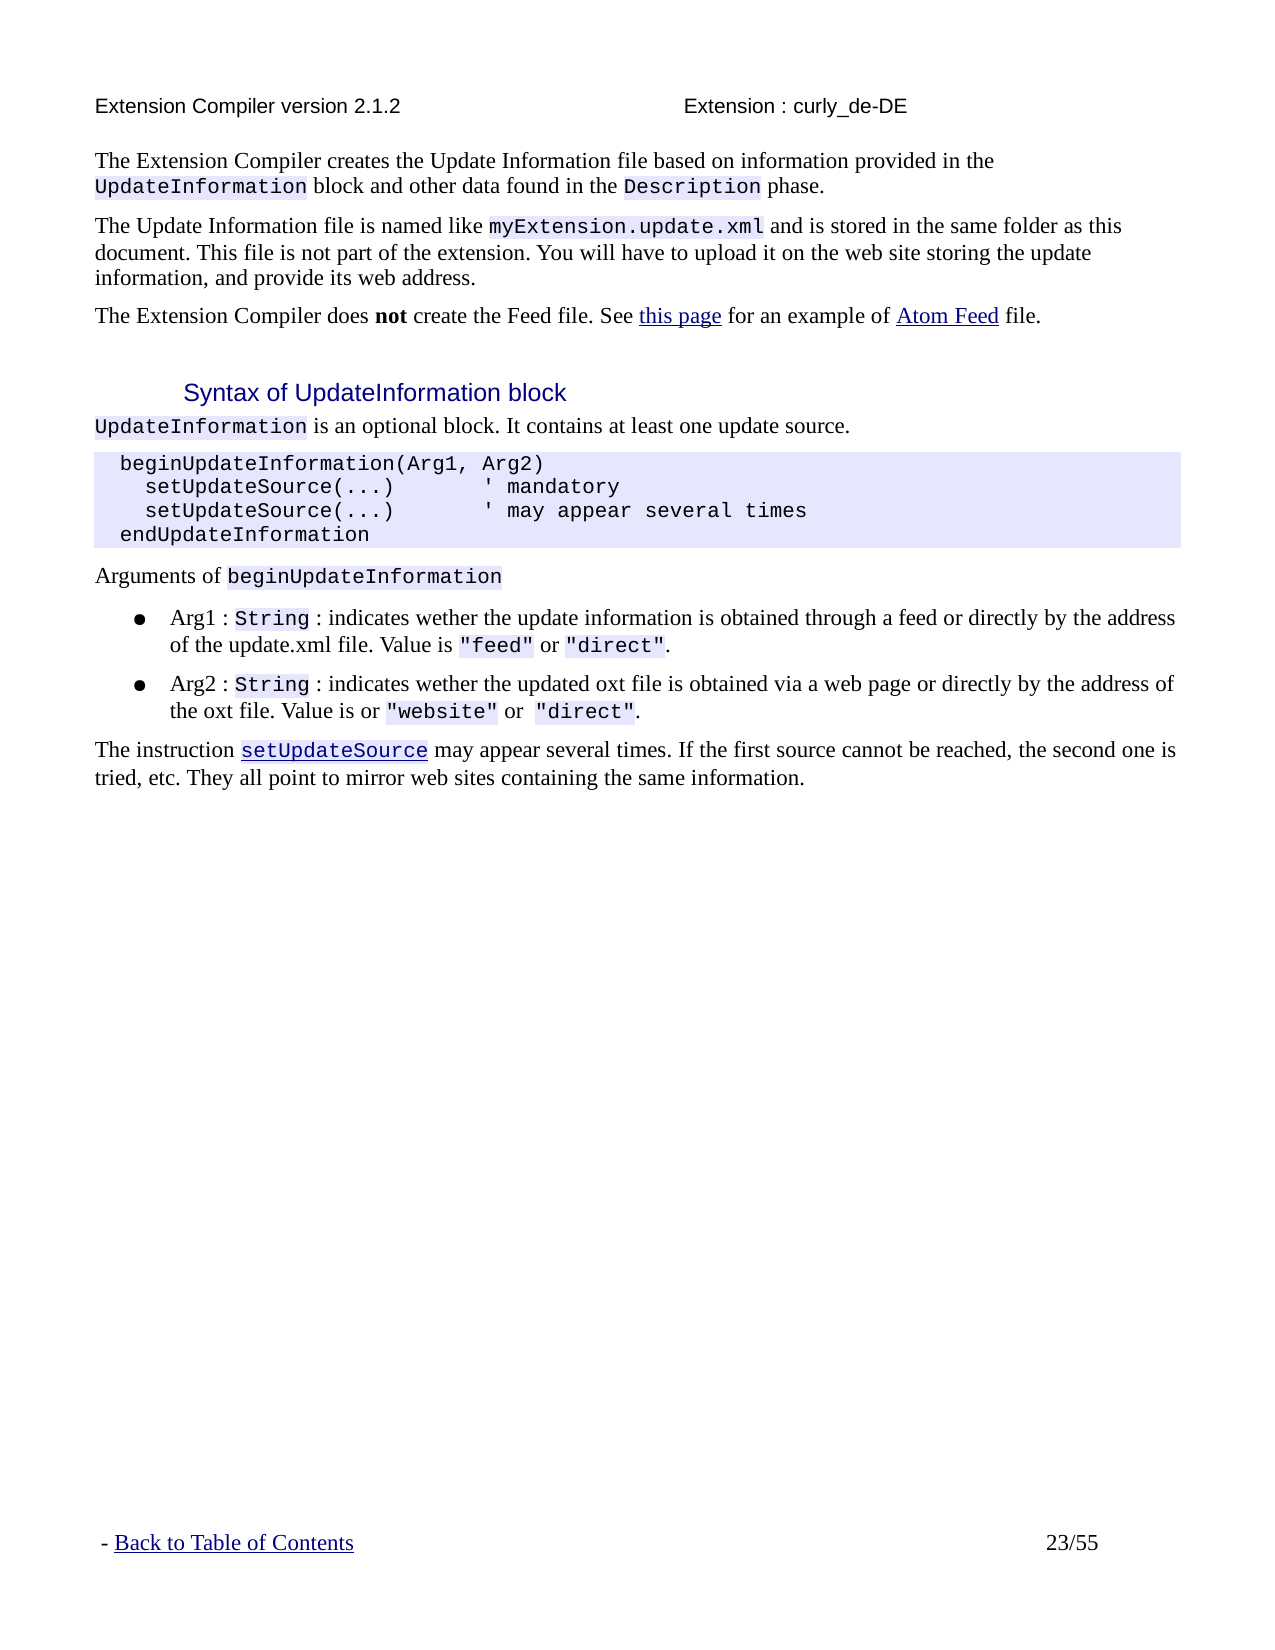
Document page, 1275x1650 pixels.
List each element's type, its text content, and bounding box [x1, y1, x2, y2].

text Arguments of beginUpdateInformation [94, 563, 1181, 590]
text The Extension Compiler does not create the Feed file. See this page for an example of Atom Feed file. [94, 303, 1181, 328]
list Arg1 : String : indicates wether the update information is obtained through a feed or directly by the address of the update.xml file. Value is "feed" or "direct". [132, 604, 1181, 658]
list Arg2 : String : indicates wether the updated oxt file is obtained via a web page or directly by the address of the oxt file. Value is or "website" or "direct". [132, 671, 1181, 725]
text endUpdateInformation [94, 524, 1181, 548]
text beginUpdateInformation(Arg1, Arg2) [94, 452, 1181, 476]
text UpdateInformation is an optional block. It contains at least one update source. [94, 413, 1181, 440]
text setUpdateSource(...) ' may appear several times [94, 500, 1181, 524]
subtitle Syntax of UpdateInformation block [183, 379, 1181, 407]
text The instruction setUpdateSource may appear several times. If the first source cannot be reached, the second one is tried, etc. They all point to mirror web sites containing the same information. [94, 737, 1181, 790]
text The Update Information file is named like myExtension.update.xml and is stored in the same folder as this document. This file is not part of the extension. You will have to upload it on the web site storing the update information, and provide its web address. [94, 212, 1181, 291]
text setUpdateSource(...) ' mandatory [94, 476, 1181, 500]
text The Extension Compiler creates the Update Information file based on information provided in the UpdateInformation block and other data found in the Description phase. [94, 147, 1181, 200]
